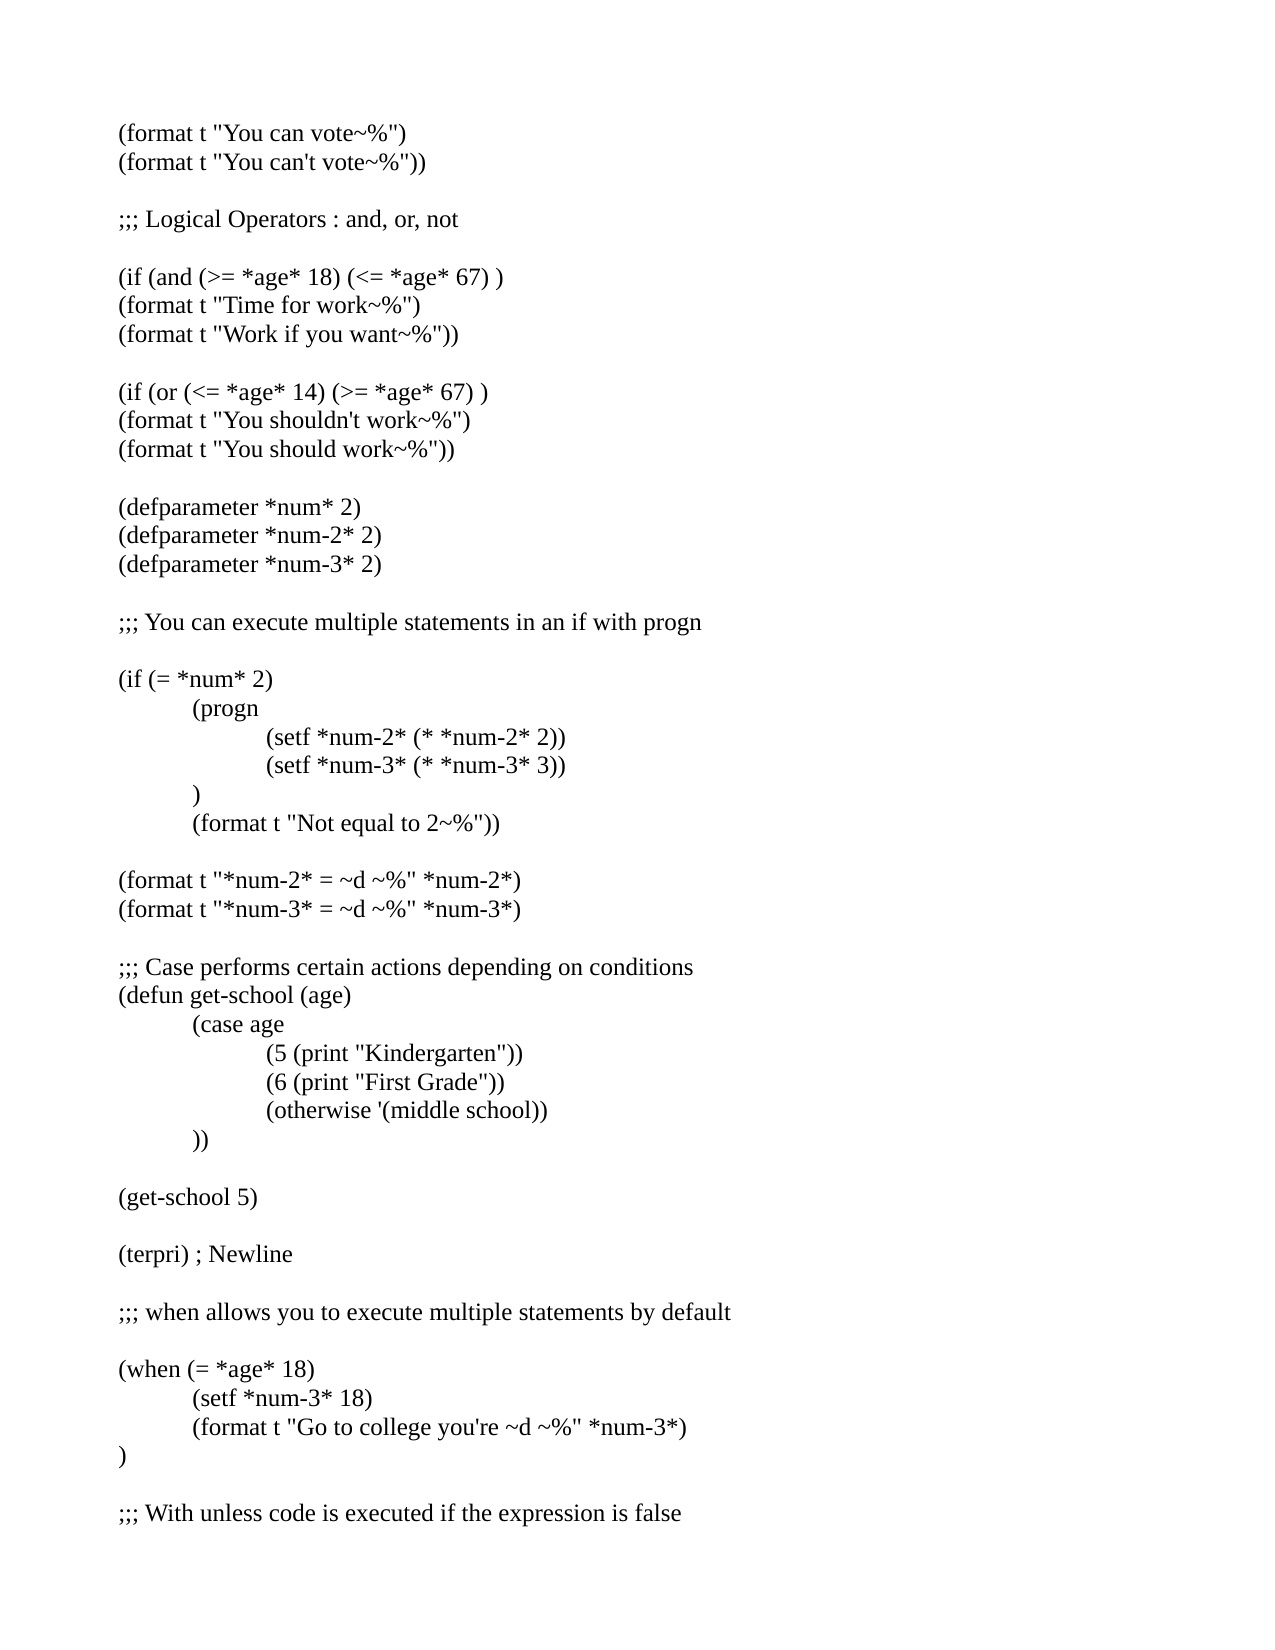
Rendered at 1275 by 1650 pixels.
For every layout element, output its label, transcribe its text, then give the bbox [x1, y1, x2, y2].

text (defun get-school (age) [118, 981, 1157, 1009]
text (progn [118, 693, 1157, 722]
text (case age [118, 1009, 1157, 1038]
text (setf *num-3* (* *num-3* 3)) [118, 751, 1157, 779]
text ;;; when allows you to execute multiple statements by default [118, 1297, 1157, 1326]
text (format t "You shouldn't work~%") [118, 406, 1157, 434]
text (6 (print "First Grade")) [118, 1067, 1157, 1096]
text ;;; You can execute multiple statements in an if with progn [118, 607, 1157, 636]
text (otherwise '(middle school)) [118, 1096, 1157, 1124]
text ;;; Case performs certain actions depending on conditions [118, 952, 1157, 981]
text (format t "You should work~%")) [118, 434, 1157, 463]
text (defparameter *num* 2) [118, 492, 1157, 521]
text ;;; With unless code is executed if the expression is false [118, 1498, 1157, 1527]
text (format t "Not equal to 2~%")) [118, 808, 1157, 837]
text (get-school 5) [118, 1182, 1157, 1211]
text )) [118, 1124, 1157, 1153]
text ) [118, 1441, 1157, 1469]
text (when (= *age* 18) [118, 1354, 1157, 1383]
text (format t "You can vote~%") [118, 118, 1157, 147]
text (5 (print "Kindergarten")) [118, 1038, 1157, 1067]
text (format t "Go to college you're ~d ~%" *num-3*) [118, 1412, 1157, 1441]
text (format t "*num-3* = ~d ~%" *num-3*) [118, 894, 1157, 923]
text (defparameter *num-3* 2) [118, 549, 1157, 578]
text (terpri) ; Newline [118, 1239, 1157, 1268]
text ;;; Logical Operators : and, or, not [118, 204, 1157, 233]
text (setf *num-2* (* *num-2* 2)) [118, 722, 1157, 751]
text (format t "*num-2* = ~d ~%" *num-2*) [118, 866, 1157, 894]
text ) [118, 779, 1157, 808]
text (setf *num-3* 18) [118, 1383, 1157, 1412]
text (format t "Work if you want~%")) [118, 319, 1157, 348]
text (format t "Time for work~%") [118, 291, 1157, 319]
text (if (and (>= *age* 18) (<= *age* 67) ) [118, 262, 1157, 291]
text (defparameter *num-2* 2) [118, 521, 1157, 549]
text (format t "You can't vote~%")) [118, 147, 1157, 176]
text (if (or (<= *age* 14) (>= *age* 67) ) [118, 377, 1157, 406]
text (if (= *num* 2) [118, 664, 1157, 693]
